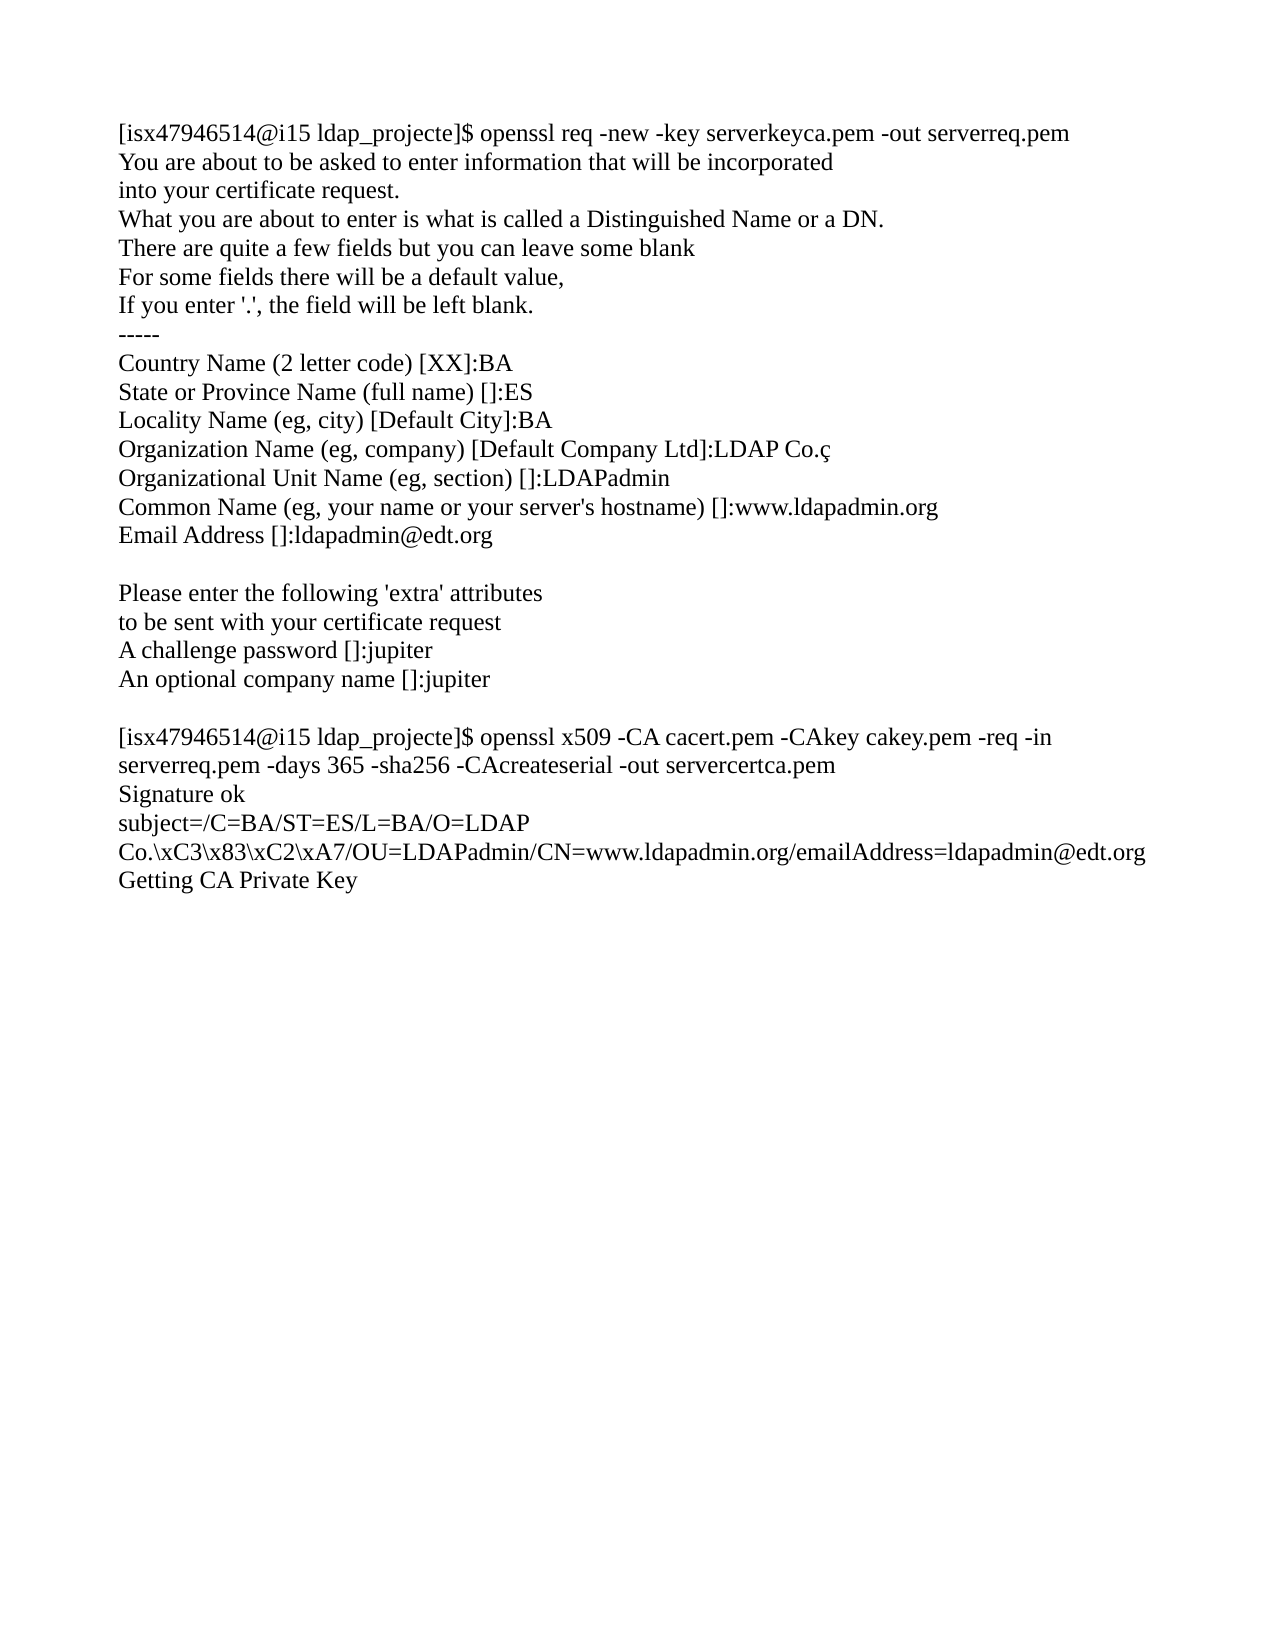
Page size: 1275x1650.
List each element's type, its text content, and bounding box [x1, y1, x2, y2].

text ----- [118, 319, 1157, 348]
text Signature ok [118, 779, 1157, 808]
text An optional company name []:jupiter [118, 664, 1157, 693]
text Getting CA Private Key [118, 866, 1157, 894]
text If you enter '.', the field will be left blank. [118, 291, 1157, 319]
text [isx47946514@i15 ldap_projecte]$ openssl x509 -CA cacert.pem -CAkey cakey.pem -req -in serverreq.pem -days 365 -sha256 -CAcreateserial -out servercertca.pem [118, 722, 1157, 779]
text Country Name (2 letter code) [XX]:BA [118, 348, 1157, 377]
text You are about to be asked to enter information that will be incorporated [118, 147, 1157, 176]
text What you are about to enter is what is called a Distinguished Name or a DN. [118, 204, 1157, 233]
text Locality Name (eg, city) [Default City]:BA [118, 406, 1157, 434]
text into your certificate request. [118, 176, 1157, 204]
text [isx47946514@i15 ldap_projecte]$ openssl req -new -key serverkeyca.pem -out serverreq.pem [118, 118, 1157, 147]
text A challenge password []:jupiter [118, 636, 1157, 664]
text Please enter the following 'extra' attributes [118, 578, 1157, 607]
text to be sent with your certificate request [118, 607, 1157, 636]
text State or Province Name (full name) []:ES [118, 377, 1157, 406]
text For some fields there will be a default value, [118, 262, 1157, 291]
text subject=/C=BA/ST=ES/L=BA/O=LDAP Co.\xC3\x83\xC2\xA7/OU=LDAPadmin/CN=www.ldapadmin.org/emailAddress=ldapadmin@edt.org [118, 808, 1157, 866]
text Organization Name (eg, company) [Default Company Ltd]:LDAP Co.ç [118, 434, 1157, 463]
text Common Name (eg, your name or your server's hostname) []:www.ldapadmin.org [118, 492, 1157, 521]
text Organizational Unit Name (eg, section) []:LDAPadmin [118, 463, 1157, 492]
text Email Address []:ldapadmin@edt.org [118, 521, 1157, 549]
text There are quite a few fields but you can leave some blank [118, 233, 1157, 262]
